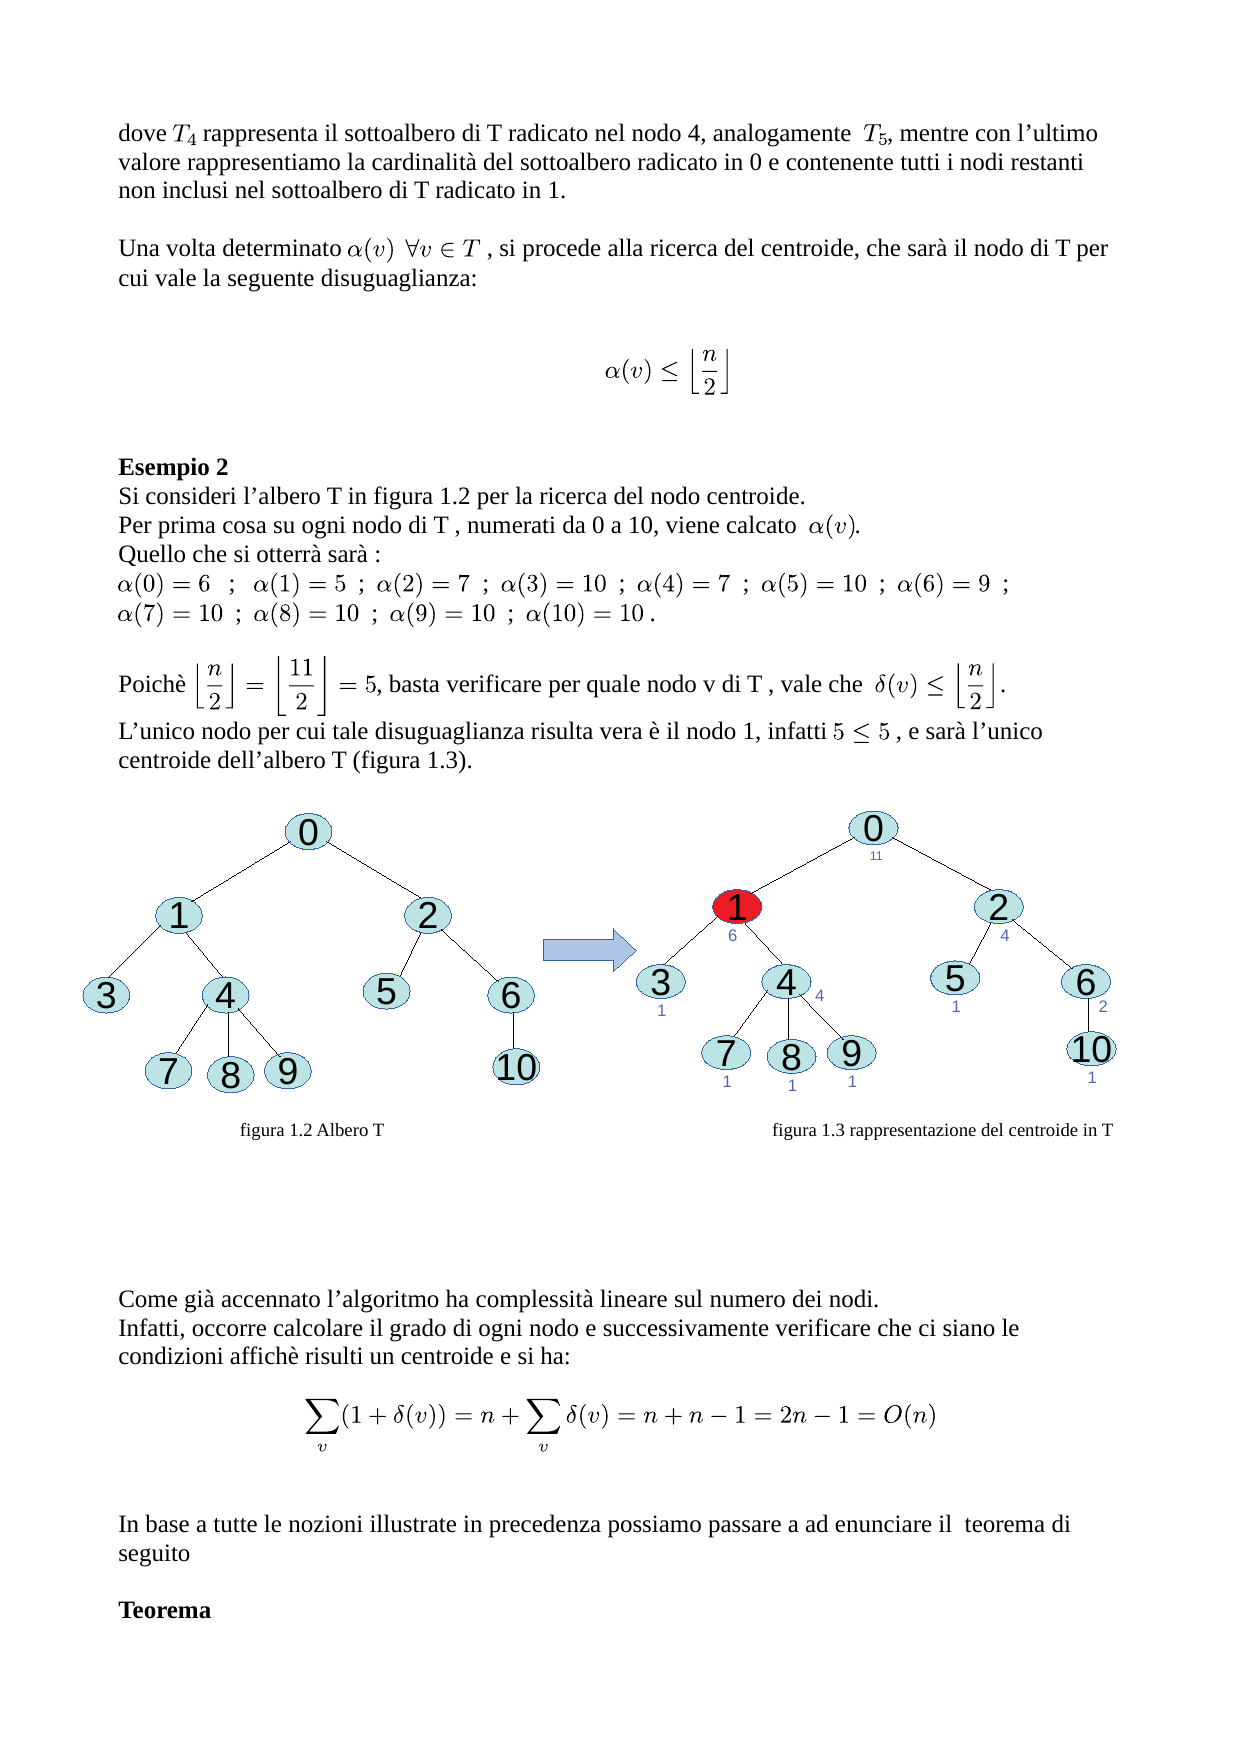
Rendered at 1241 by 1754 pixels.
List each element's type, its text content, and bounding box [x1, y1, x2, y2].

text Per prima cosa su ogni nodo di T , numerati da 0 a 10, viene calcato . [118, 510, 1122, 539]
text Si consideri l’albero T in figura 1.2 per la ricerca del nodo centroide. [118, 481, 1122, 510]
text , basta verificare per quale nodo v di T , vale che . [326, 656, 1122, 716]
text Poichè [118, 656, 277, 716]
text Infatti, occorre calcolare il grado di ogni nodo e successivamente verificare che ci siano le condizioni affichè risulti un centroide e si ha: [118, 1313, 1122, 1370]
text Come già accennato l’algoritmo ha complessità lineare sul numero dei nodi. [118, 1284, 1122, 1313]
text L’unico nodo per cui tale disuguaglianza risulta vera è il nodo 1, infatti , e sarà l’unico centroide dell’albero T (figura 1.3). [118, 716, 1122, 773]
text ; ; ; ; ; ; ; ; ; ; . [118, 568, 1122, 627]
text figura 1.2 Albero T figura 1.3 rappresentazione del centroide in T [118, 1118, 1122, 1140]
text Esempio 2 [118, 452, 1122, 481]
text Teorema [118, 1595, 1122, 1624]
text dove rappresenta il sottoalbero di T radicato nel nodo 4, analogamente , mentre con l’ultimo valore rappresentiamo la cardinalità del sottoalbero radicato in 0 e contenente tutti i nodi restanti non inclusi nel sottoalbero di T radicato in 1. [118, 118, 1122, 204]
text Quello che si otterrà sarà : [118, 539, 1122, 568]
text In base a tutte le nozioni illustrate in precedenza possiamo passare a ad enunciare il teorema di seguito [118, 1509, 1122, 1567]
text Una volta determinato , si procede alla ricerca del centroide, che sarà il nodo di T per cui vale la seguente disuguaglianza: [118, 233, 1122, 291]
